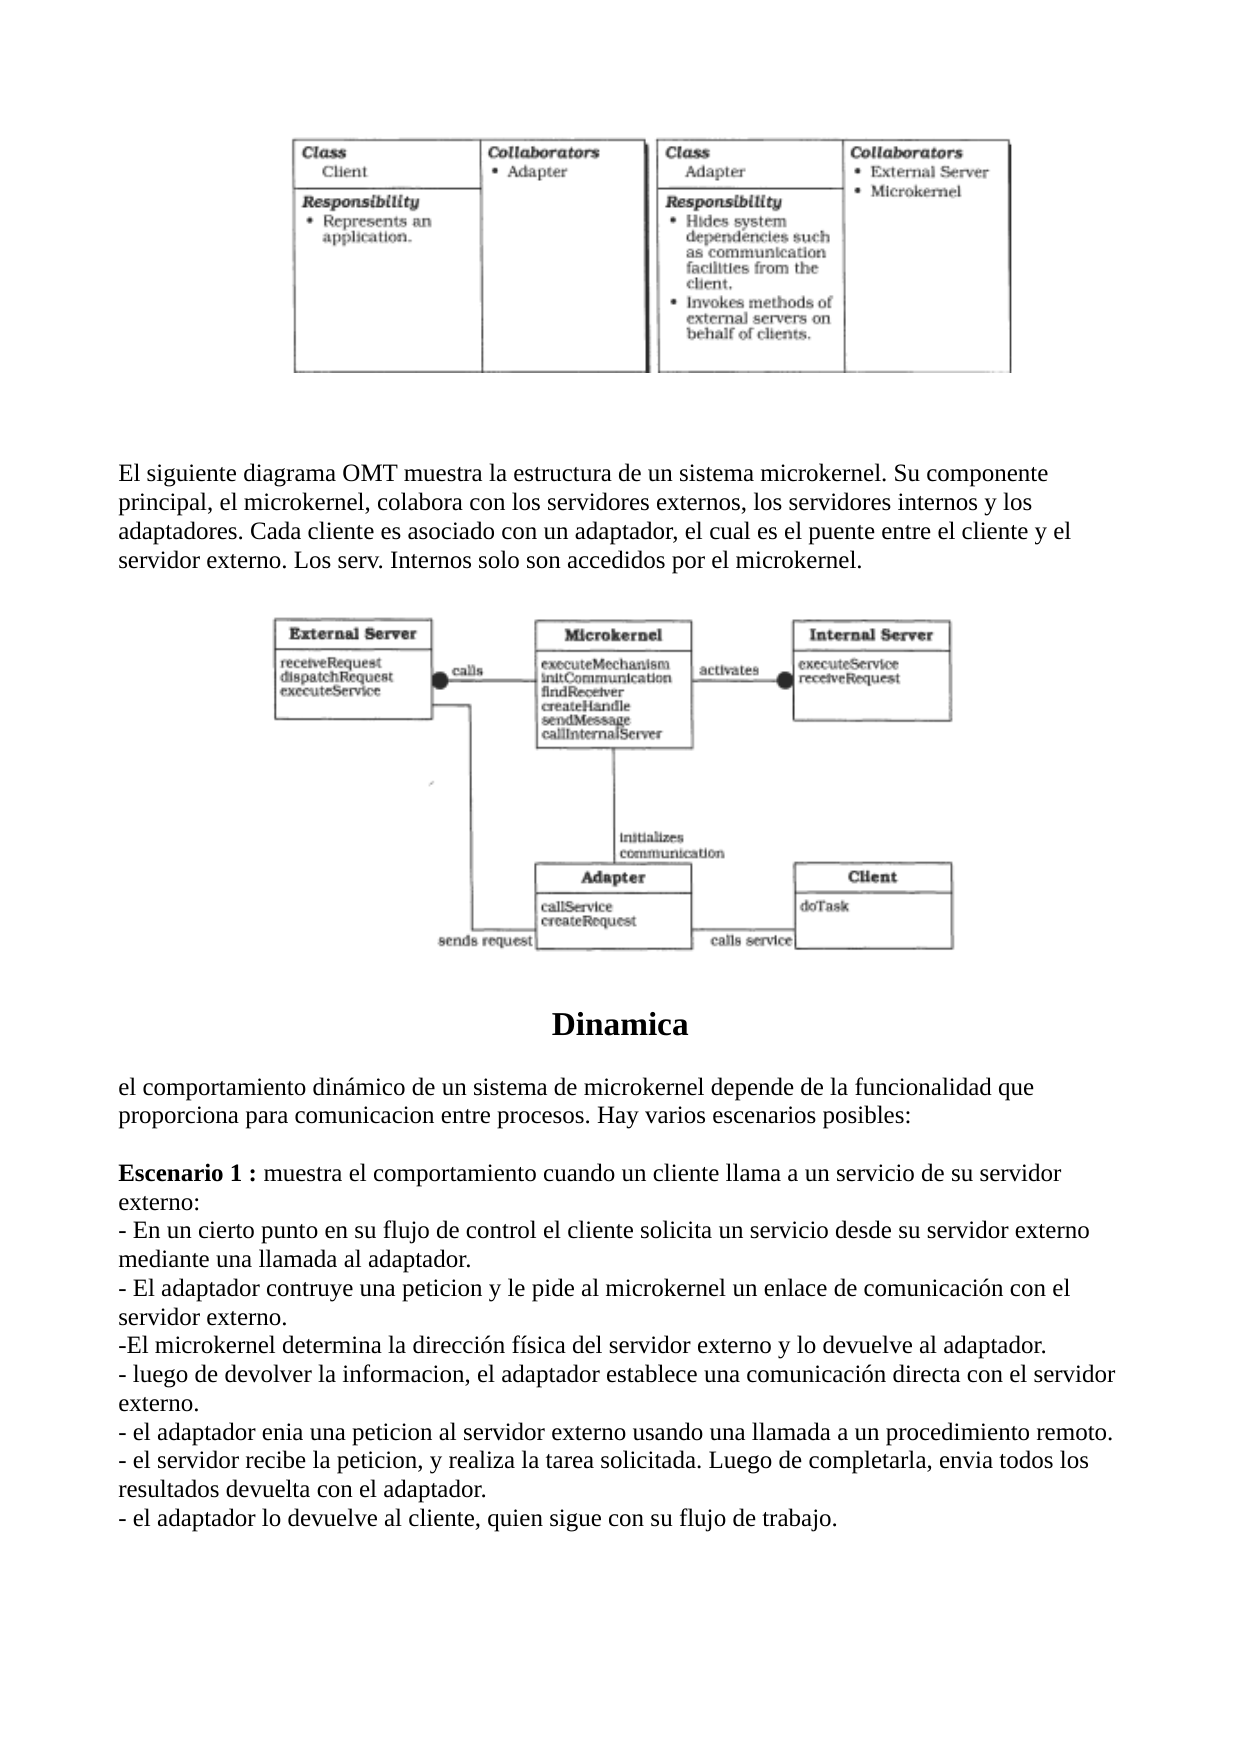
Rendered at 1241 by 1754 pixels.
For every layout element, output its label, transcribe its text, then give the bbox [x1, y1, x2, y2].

text - El adaptador contruye una peticion y le pide al microkernel un enlace de comunicación con el servidor externo. [118, 1273, 1122, 1331]
picture [255, 602, 985, 968]
text - el adaptador lo devuelve al cliente, quien sigue con su flujo de trabajo. [118, 1503, 1122, 1532]
text Dinamica [118, 1005, 1122, 1043]
text - el servidor recibe la peticion, y realiza la tarea solicitada. Luego de completarla, envia todos los resultados devuelta con el adaptador. [118, 1446, 1122, 1503]
text el comportamiento dinámico de un sistema de microkernel depende de la funcionalidad que proporciona para comunicacion entre procesos. Hay varios escenarios posibles: [118, 1072, 1122, 1129]
text Escenario 1 : muestra el comportamiento cuando un cliente llama a un servicio de su servidor externo: [118, 1158, 1122, 1216]
text - luego de devolver la informacion, el adaptador establece una comunicación directa con el servidor externo. [118, 1359, 1122, 1417]
text - En un cierto punto en su flujo de control el cliente solicita un servicio desde su servidor externo mediante una llamada al adaptador. [118, 1216, 1122, 1273]
text El siguiente diagrama OMT muestra la estructura de un sistema microkernel. Su componente principal, el microkernel, colabora con los servidores externos, los servidores internos y los adaptadores. Cada cliente es asociado con un adaptador, el cual es el puente entre el cliente y el servidor externo. Los serv. Internos solo son accedidos por el microkernel. [118, 458, 1122, 573]
picture [289, 136, 1012, 373]
text -El microkernel determina la dirección física del servidor externo y lo devuelve al adaptador. [118, 1331, 1122, 1359]
text - el adaptador enia una peticion al servidor externo usando una llamada a un procedimiento remoto. [118, 1417, 1122, 1446]
